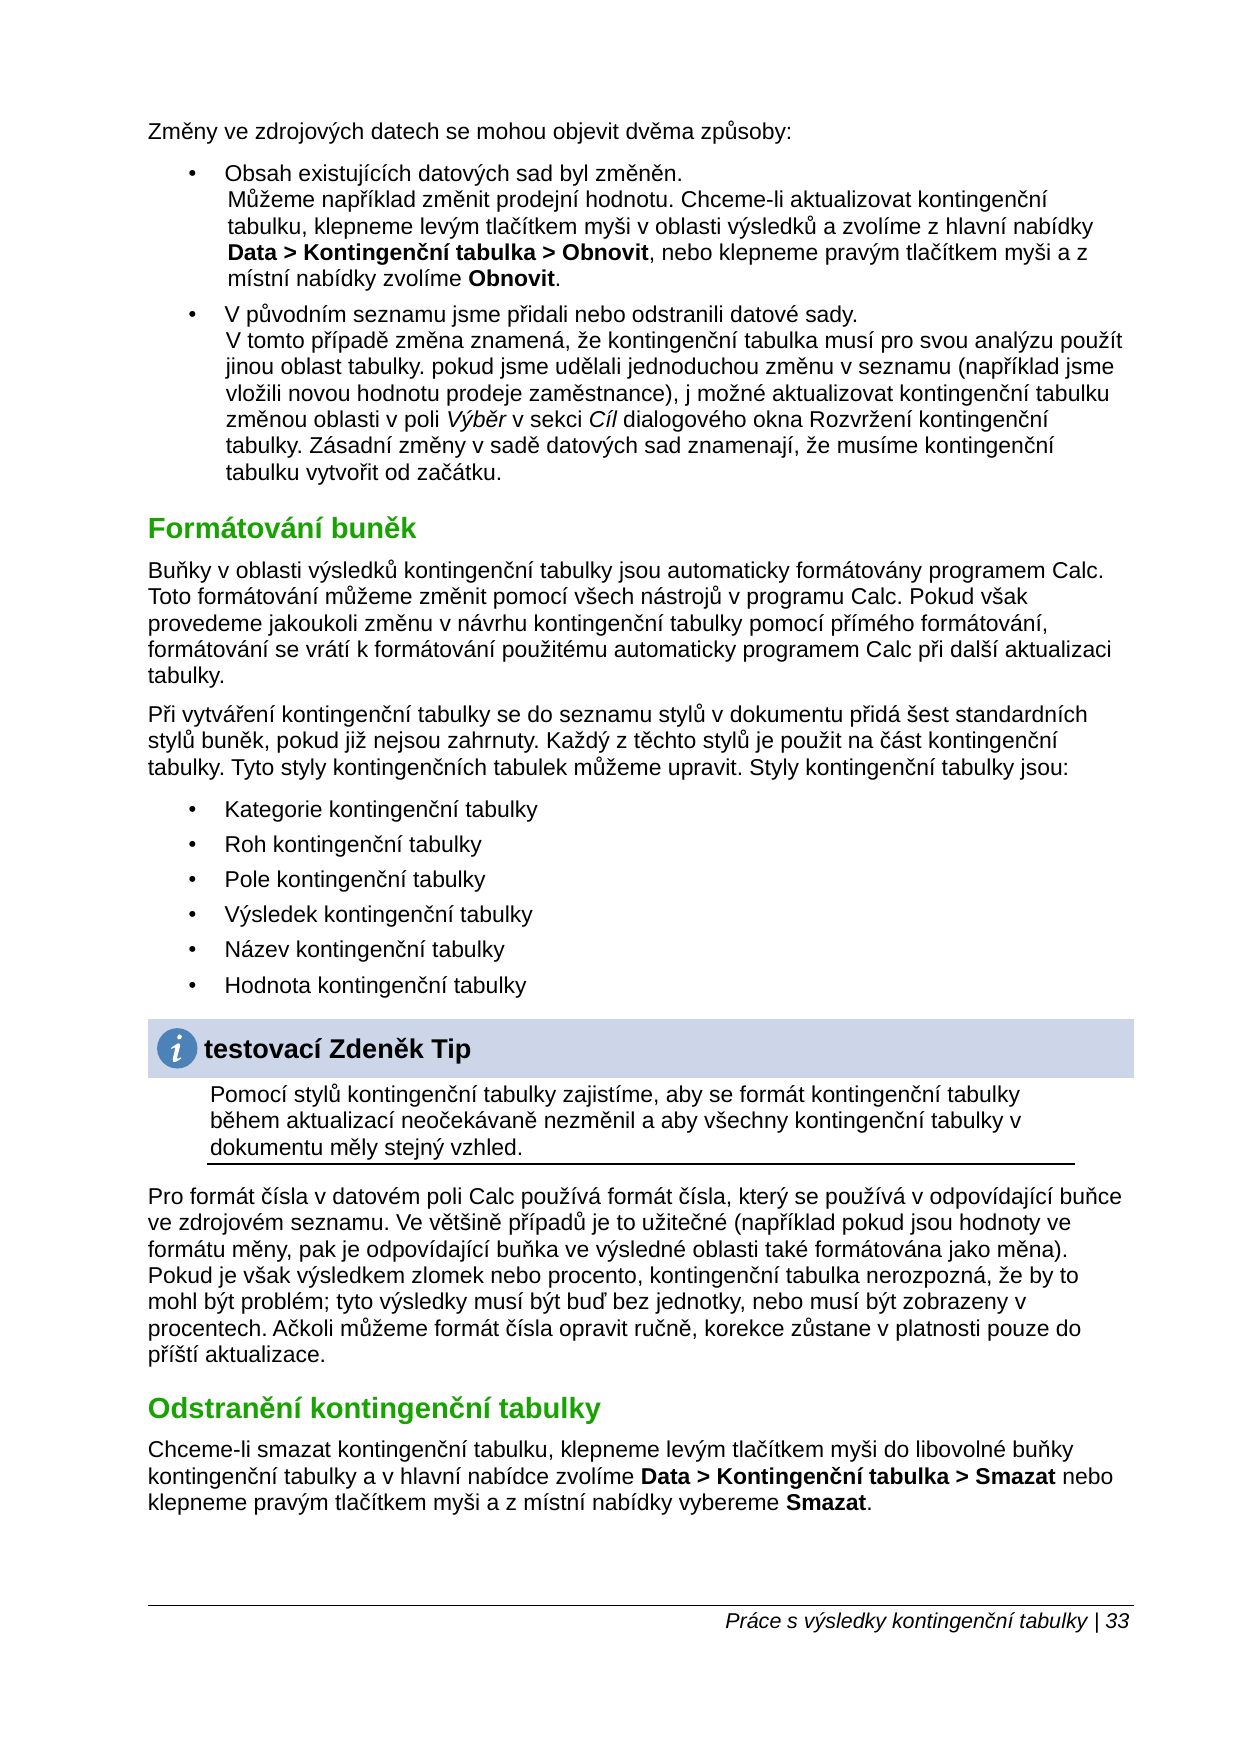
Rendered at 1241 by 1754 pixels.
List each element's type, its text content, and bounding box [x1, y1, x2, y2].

list Výsledek kontingenční tabulky [185, 898, 1134, 928]
text Pomocí stylů kontingenční tabulky zajistíme, aby se formát kontingenční tabulky během aktualizací neočekávaně nezměnil a aby všechny kontingenční tabulky v dokumentu měly stejný vzhled. [207, 1078, 1075, 1163]
text Buňky v oblasti výsledků kontingenční tabulky jsou automaticky formátovány programem Calc. Toto formátování můžeme změnit pomocí všech nástrojů v programu Calc. Pokud však provedeme jakoukoli změnu v návrhu kontingenční tabulky pomocí přímého formátování, formátování se vrátí k formátování použitému automaticky programem Calc při další aktualizaci tabulky. [148, 557, 1134, 689]
subtitle testovací Zdeněk Tip [148, 1019, 1134, 1078]
list Změny ve zdrojových datech se mohou objevit dvěma způsoby: [148, 118, 1134, 144]
list Hodnota kontingenční tabulky [185, 969, 1134, 1001]
list Název kontingenční tabulky [185, 933, 1134, 963]
subtitle Formátování buněk [148, 512, 1134, 545]
list V původním seznamu jsme přidali nebo odstranili datové sady. V tomto případě změna znamená, že kontingenční tabulka musí pro svou analýzu použít jinou oblast tabulky. pokud jsme udělali jednoduchou změnu v seznamu (například jsme vložili novou hodnotu prodeje zaměstnance), j možné aktualizovat kontingenční tabulku změnou oblasti v poli Výběr v sekci Cíl dialogového okna Rozvržení kontingenční tabulky. Zásadní změny v sadě datových sad znamenají, že musíme kontingenční tabulku vytvořit od začátku. [185, 298, 1134, 488]
list Kategorie kontingenční tabulky [185, 793, 1134, 822]
text Při vytváření kontingenční tabulky se do seznamu stylů v dokumentu přidá šest standardních stylů buněk, pokud již nejsou zahrnuty. Každý z těchto stylů je použit na část kontingenční tabulky. Tyto styly kontingenčních tabulek můžeme upravit. Styly kontingenční tabulky jsou: [148, 701, 1134, 780]
subtitle Odstranění kontingenční tabulky [148, 1391, 1134, 1424]
text Chceme-li smazat kontingenční tabulku, klepneme levým tlačítkem myši do libovolné buňky kontingenční tabulky a v hlavní nabídce zvolíme Data > Kontingenční tabulka > Smazat nebo klepneme pravým tlačítkem myši a z místní nabídky vybereme Smazat. [148, 1436, 1134, 1515]
list Obsah existujících datových sad byl změněn. Můžeme například změnit prodejní hodnotu. Chceme-li aktualizovat kontingenční tabulku, klepneme levým tlačítkem myši v oblasti výsledků a zvolíme z hlavní nabídky Data > Kontingenční tabulka > Obnovit, nebo klepneme pravým tlačítkem myši a z místní nabídky zvolíme Obnovit. [185, 157, 1134, 292]
list Pole kontingenční tabulky [185, 863, 1134, 892]
text Pro formát čísla v datovém poli Calc používá formát čísla, který se používá v odpovídající buňce ve zdrojovém seznamu. Ve většině případů je to užitečné (například pokud jsou hodnoty ve formátu měny, pak je odpovídající buňka ve výsledné oblasti také formátována jako měna). Pokud je však výsledkem zlomek nebo procento, kontingenční tabulka nerozpozná, že by to mohl být problém; tyto výsledky musí být buď bez jednotky, nebo musí být zobrazeny v procentech. Ačkoli můžeme formát čísla opravit ručně, korekce zůstane v platnosti pouze do příští aktualizace. [148, 1183, 1134, 1367]
list Roh kontingenční tabulky [185, 828, 1134, 857]
